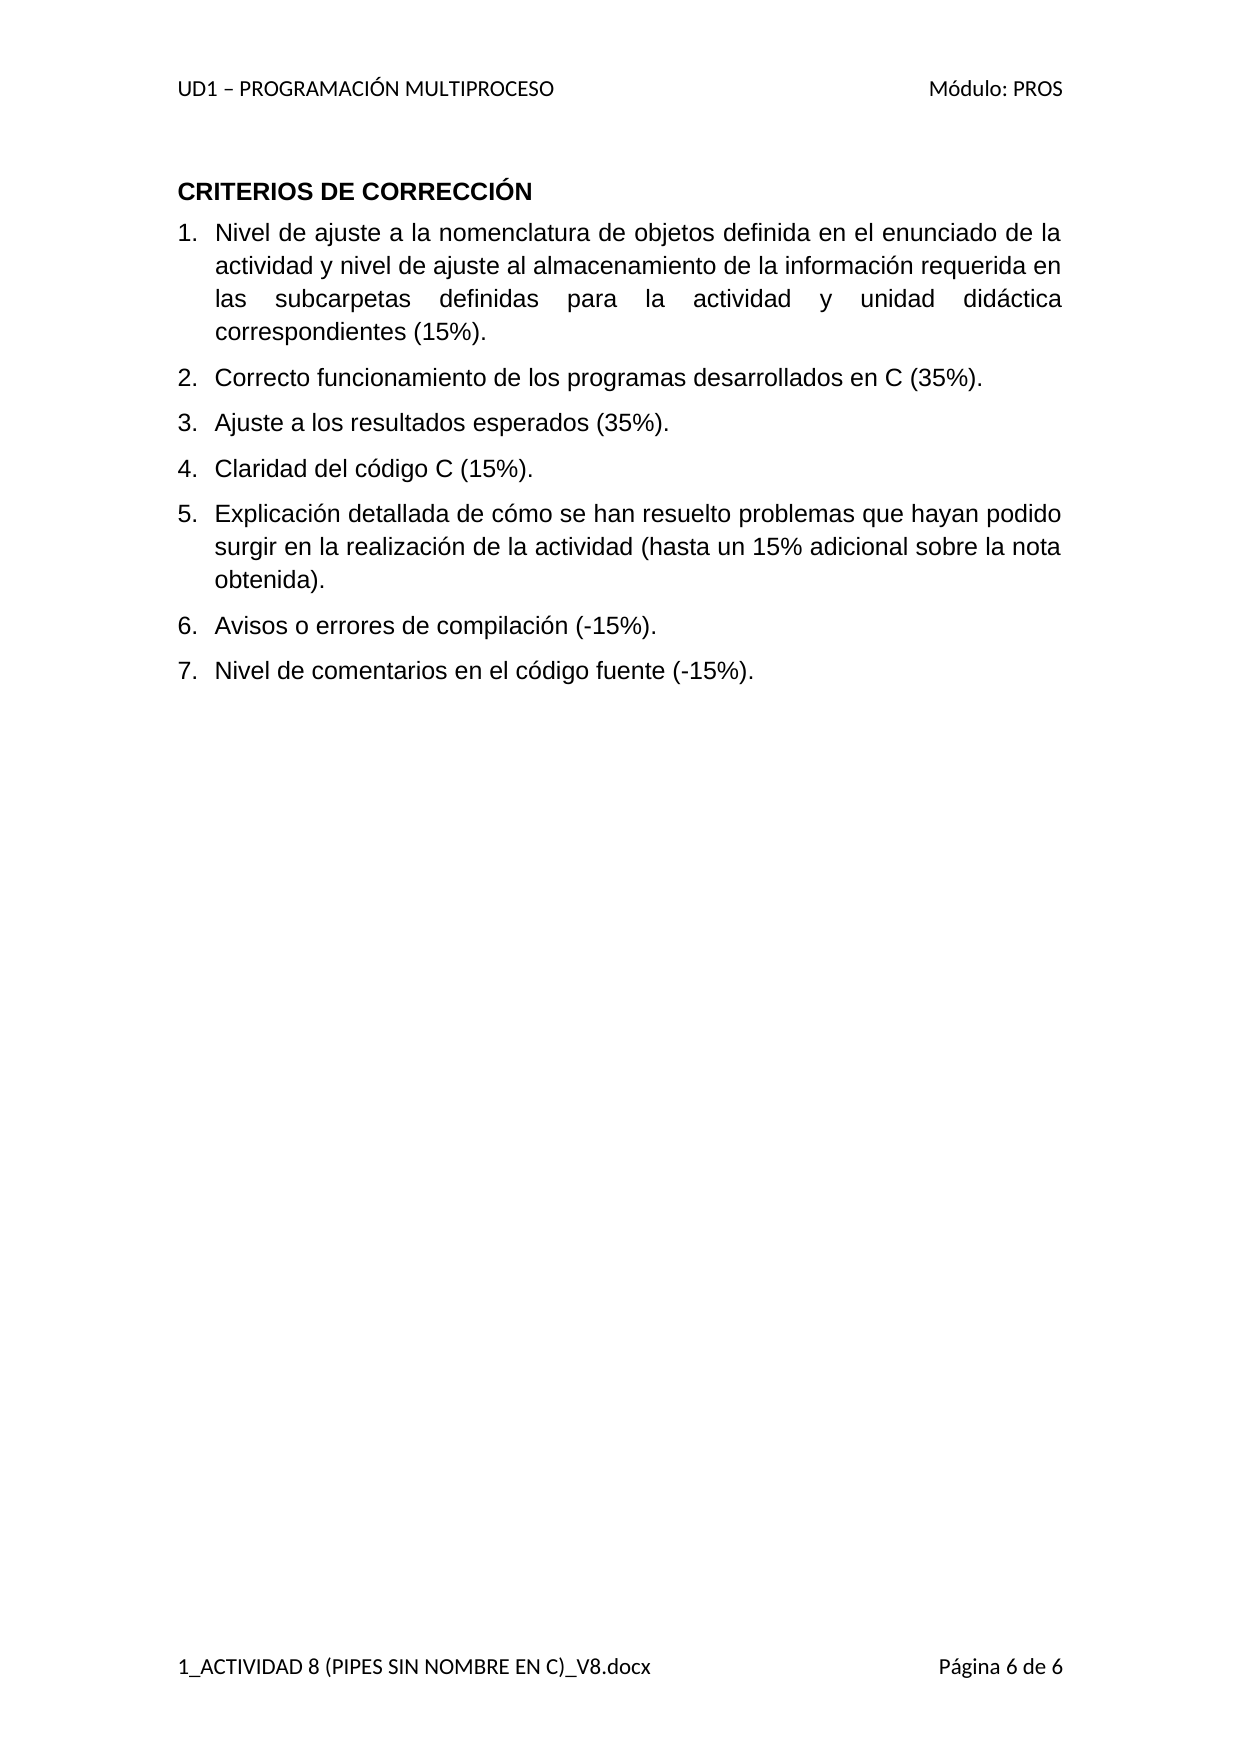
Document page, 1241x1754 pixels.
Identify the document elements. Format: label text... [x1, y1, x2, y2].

list Avisos o errores de compilación (-15%). [177, 611, 1063, 639]
list Explicación detallada de cómo se han resuelto problemas que hayan podido surgir en la realización de la actividad (hasta un 15% adicional sobre la nota obtenida). [177, 499, 1063, 594]
list Correcto funcionamiento de los programas desarrollados en C (35%). [177, 363, 1063, 391]
list Nivel de ajuste a la nomenclatura de objetos definida en el enunciado de la actividad y nivel de ajuste al almacenamiento de la información requerida en las subcarpetas definidas para la actividad y unidad didáctica correspondientes (15%). [177, 218, 1063, 346]
text CRITERIOS DE CORRECCIÓN [177, 177, 1063, 206]
list Nivel de comentarios en el código fuente (-15%). [177, 656, 1063, 685]
list Ajuste a los resultados esperados (35%). [177, 408, 1063, 437]
list Claridad del código C (15%). [177, 454, 1063, 482]
